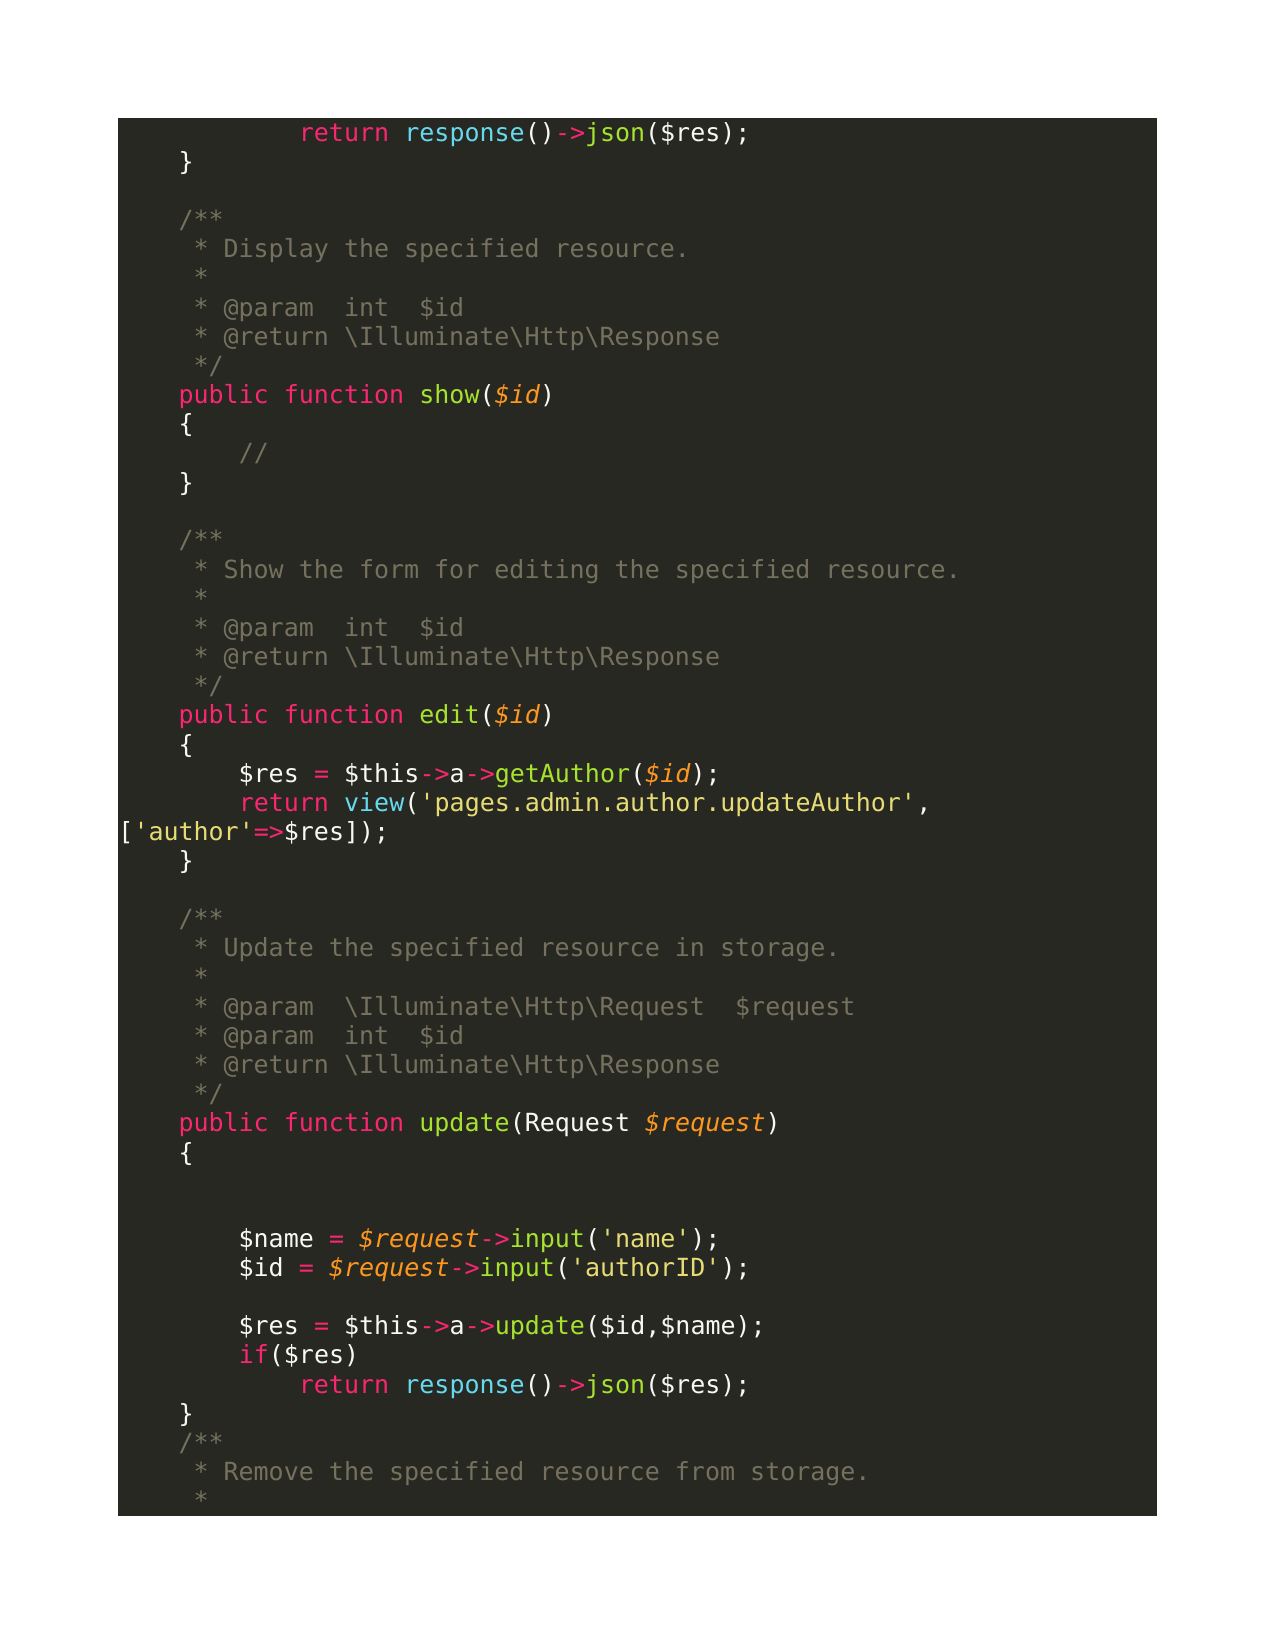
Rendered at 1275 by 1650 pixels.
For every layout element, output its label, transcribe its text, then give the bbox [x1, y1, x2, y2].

text return response()->json($res); } /** * Display the specified resource. * * @param int $id * @return \Illuminate\Http\Response */ public function show($id) { // } /** * Show the form for editing the specified resource. * * @param int $id * @return \Illuminate\Http\Response */ public function edit($id) { $res = $this->a->getAuthor($id); return view('pages.admin.author.updateAuthor',['author'=>$res]); } /** * Update the specified resource in storage. * * @param \Illuminate\Http\Request $request * @param int $id * @return \Illuminate\Http\Response */ public function update(Request $request) { $name = $request->input('name'); $id = $request->input('authorID'); $res = $this->a->update($id,$name); if($res) return response()->json($res); } /** * Remove the specified resource from storage. * [118, 118, 1157, 1516]
